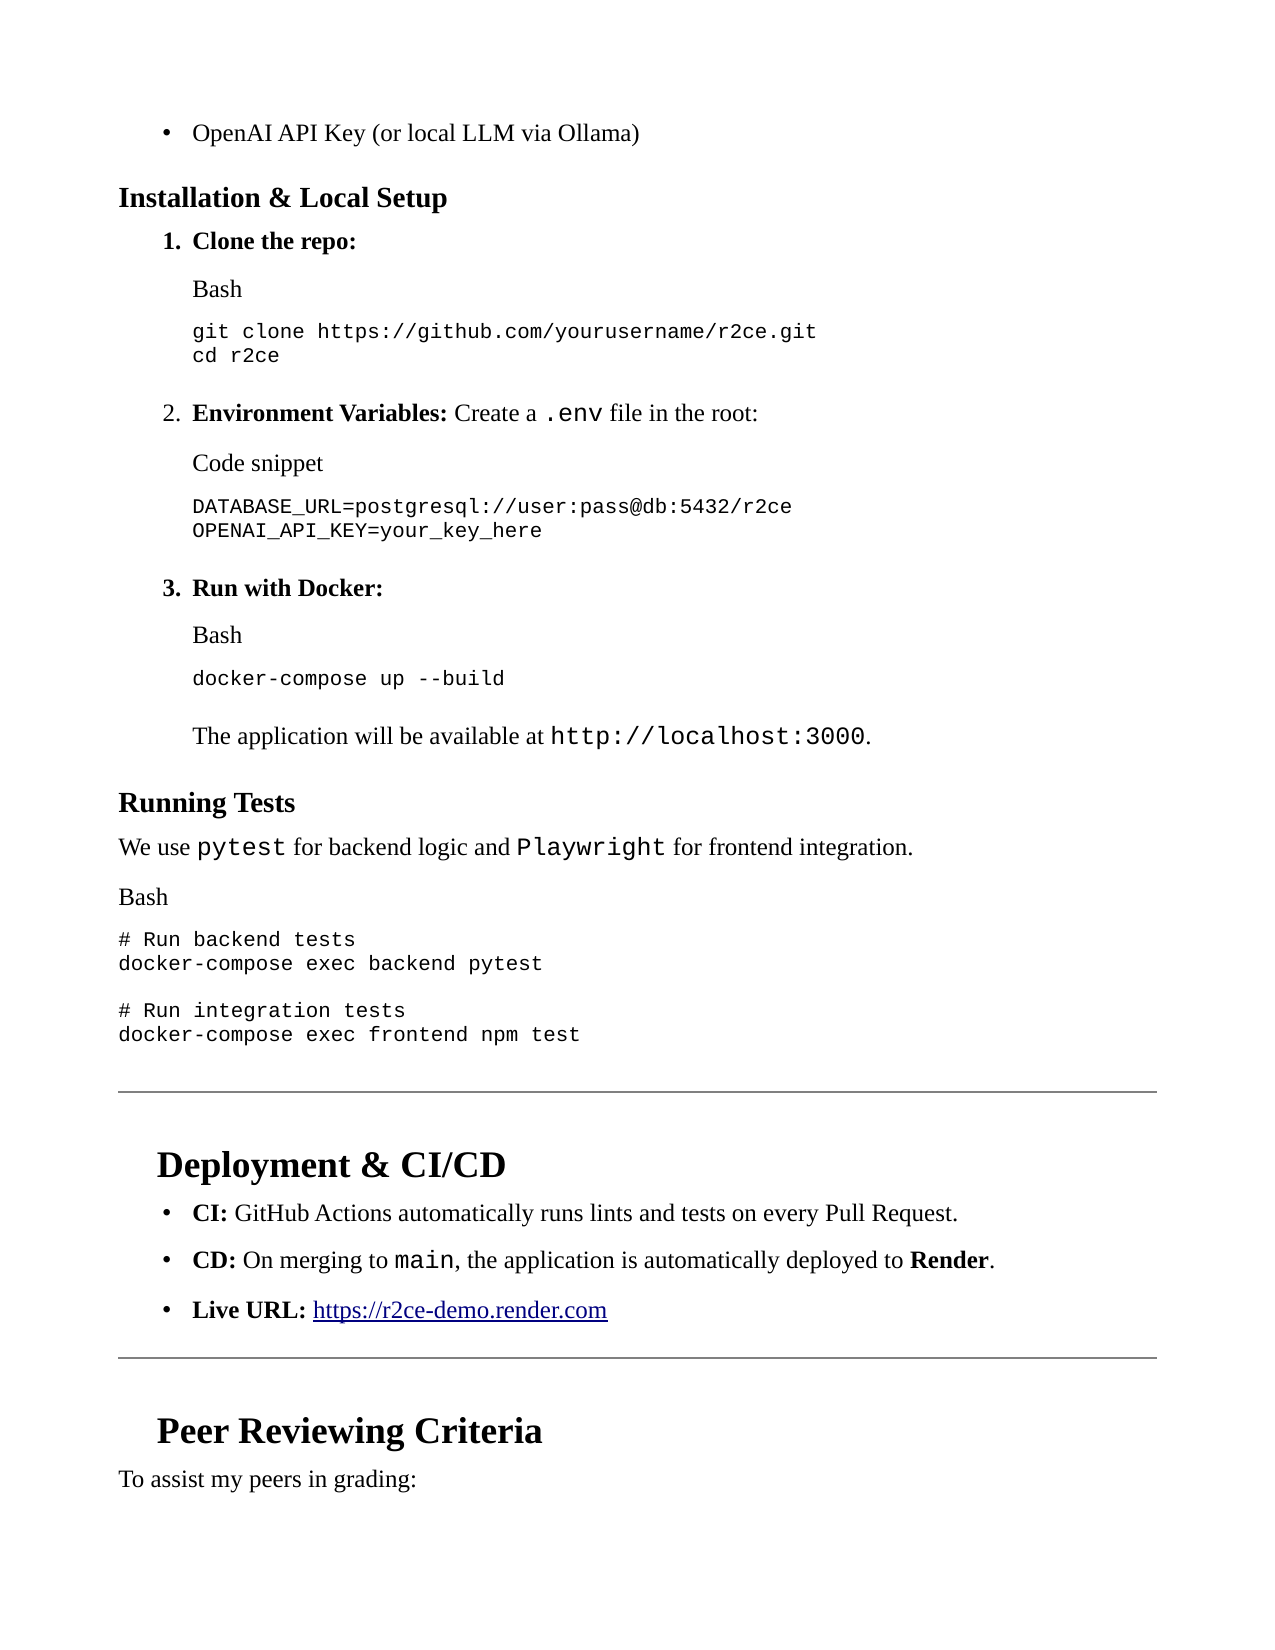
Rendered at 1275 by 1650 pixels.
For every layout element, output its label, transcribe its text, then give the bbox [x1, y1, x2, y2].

subtitle 🚀 Deployment & CI/CD [118, 1142, 1157, 1185]
list git clone https://github.com/yourusername/r2ce.git [162, 322, 1157, 345]
text # Run integration tests [118, 1000, 1157, 1024]
list OpenAI API Key (or local LLM via Ollama) [162, 118, 1157, 147]
list Bash [162, 274, 1157, 303]
list Environment Variables: Create a .env file in the root: [162, 398, 1157, 429]
list Bash [162, 620, 1157, 649]
text Bash [118, 882, 1157, 910]
subtitle 👥 Peer Reviewing Criteria [118, 1408, 1157, 1451]
list Live URL: https://r2ce-demo.render.com [162, 1295, 1157, 1324]
text # Run backend tests [118, 929, 1157, 953]
list DATABASE_URL=postgresql://user:pass@db:5432/r2ce [162, 496, 1157, 519]
list Clone the repo: [162, 226, 1157, 255]
list The application will be available at http://localhost:3000. [162, 721, 1157, 752]
subtitle Installation & Local Setup [118, 180, 1157, 214]
list OPENAI_API_KEY=your_key_here [162, 519, 1157, 543]
subtitle Running Tests [118, 786, 1157, 819]
list Run with Docker: [162, 573, 1157, 601]
list docker-compose up --build [162, 668, 1157, 692]
text We use pytest for backend logic and Playwright for frontend integration. [118, 832, 1157, 862]
list CD: On merging to main, the application is automatically deployed to Render. [162, 1245, 1157, 1276]
list Code snippet [162, 448, 1157, 477]
list cd r2ce [162, 345, 1157, 369]
text To assist my peers in grading: [118, 1464, 1157, 1492]
text docker-compose exec frontend npm test [118, 1024, 1157, 1047]
text docker-compose exec backend pytest [118, 953, 1157, 977]
list CI: GitHub Actions automatically runs lints and tests on every Pull Request. [162, 1198, 1157, 1226]
